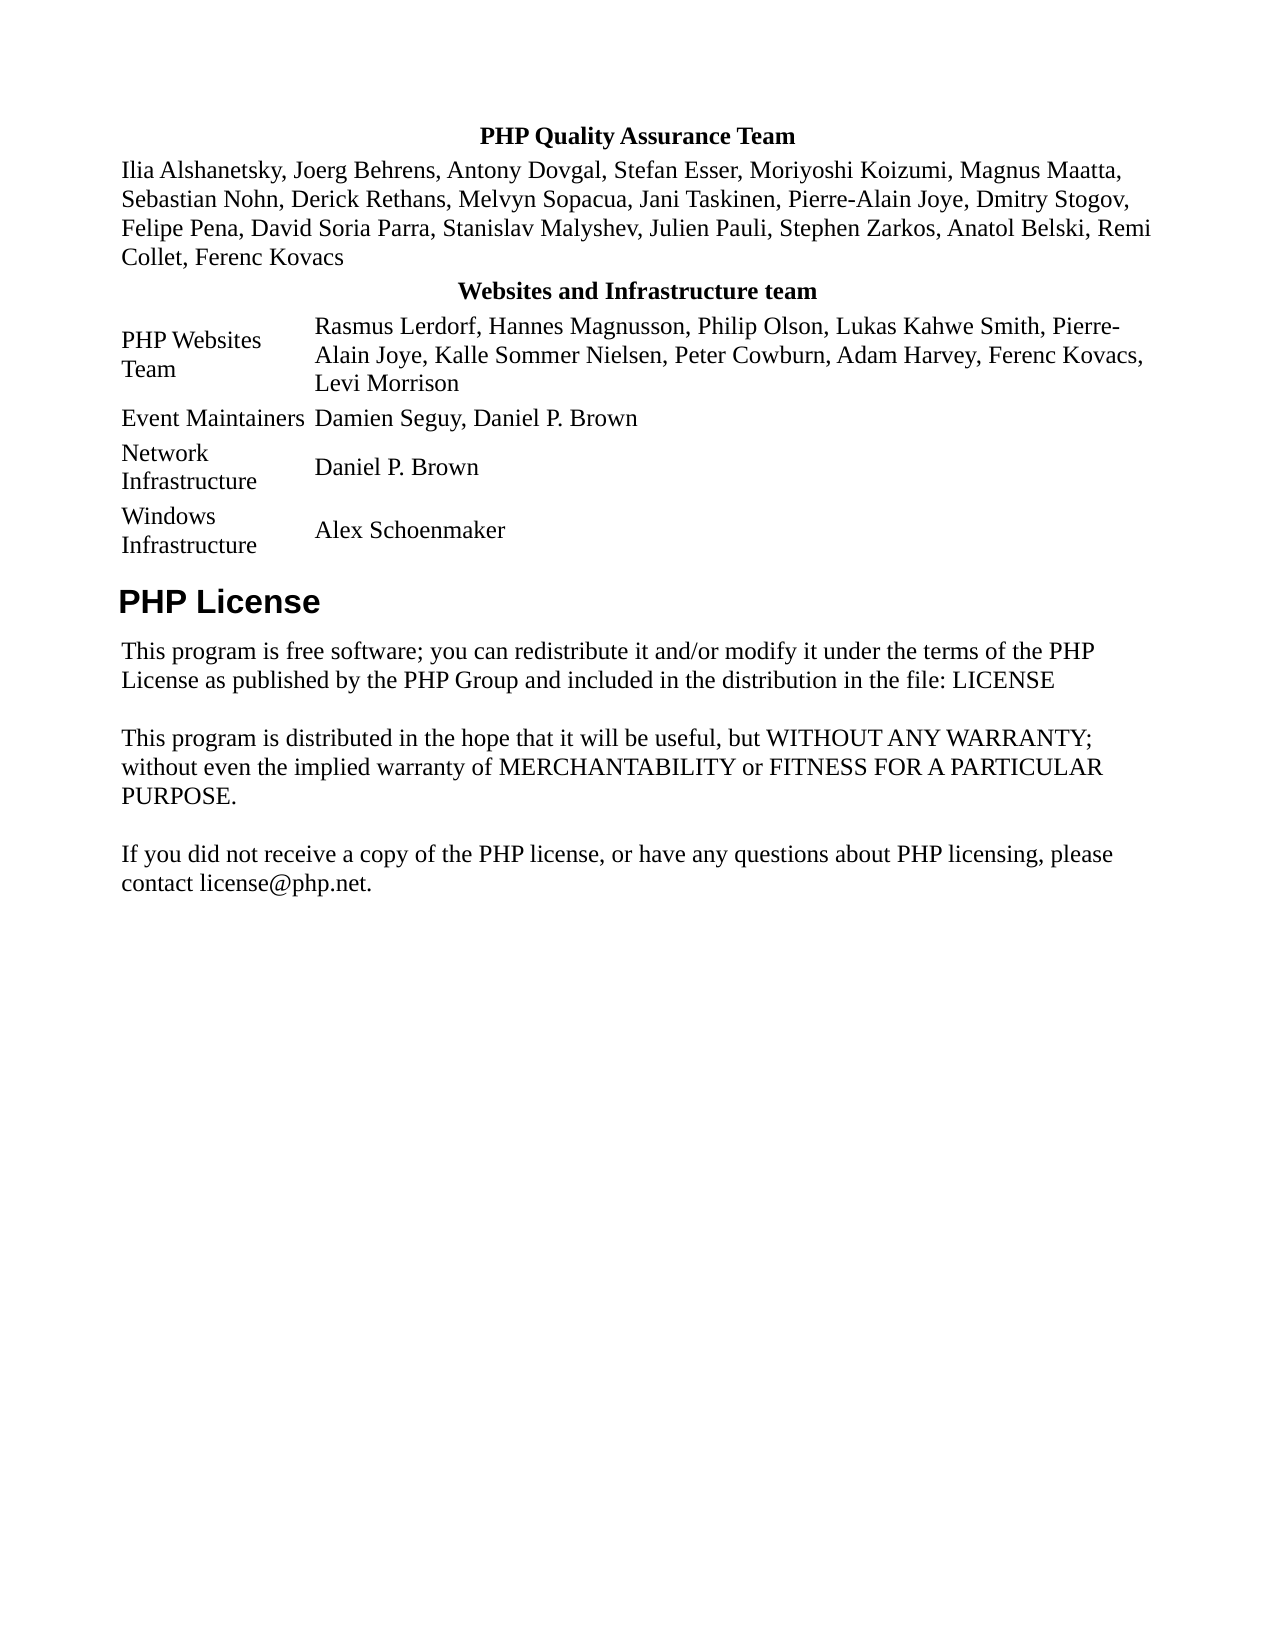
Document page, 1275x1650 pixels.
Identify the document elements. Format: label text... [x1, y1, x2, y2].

table_cell PHP Websites Team [118, 308, 311, 400]
table_cell Event Maintainers [118, 400, 311, 435]
table_cell Alex Schoenmaker [311, 498, 1157, 561]
table_cell Windows Infrastructure [118, 498, 311, 561]
table_cell Network Infrastructure [118, 435, 311, 498]
table_header PHP Quality Assurance Team [118, 118, 1157, 153]
table_header This program is free software; you can redistribute it and/or modify it under the terms of the PHP License as published by the PHP Group and included in the distribution in the file: LICENSE This program is distributed in the hope that it will be useful, but WITHOUT ANY WARRANTY; without even the implied warranty of MERCHANTABILITY or FITNESS FOR A PARTICULAR PURPOSE. If you did not receive a copy of the PHP license, or have any questions about PHP licensing, please contact license@php.net. [118, 634, 1157, 929]
table_header Websites and Infrastructure team [118, 274, 1157, 308]
table_cell Ilia Alshanetsky, Joerg Behrens, Antony Dovgal, Stefan Esser, Moriyoshi Koizumi, Magnus Maatta, Sebastian Nohn, Derick Rethans, Melvyn Sopacua, Jani Taskinen, Pierre-Alain Joye, Dmitry Stogov, Felipe Pena, David Soria Parra, Stanislav Malyshev, Julien Pauli, Stephen Zarkos, Anatol Belski, Remi Collet, Ferenc Kovacs [118, 153, 1157, 273]
subtitle PHP License [118, 582, 1157, 621]
table_cell Rasmus Lerdorf, Hannes Magnusson, Philip Olson, Lukas Kahwe Smith, Pierre-Alain Joye, Kalle Sommer Nielsen, Peter Cowburn, Adam Harvey, Ferenc Kovacs, Levi Morrison [311, 308, 1157, 400]
table_cell Damien Seguy, Daniel P. Brown [311, 400, 1157, 435]
table_cell Daniel P. Brown [311, 435, 1157, 498]
